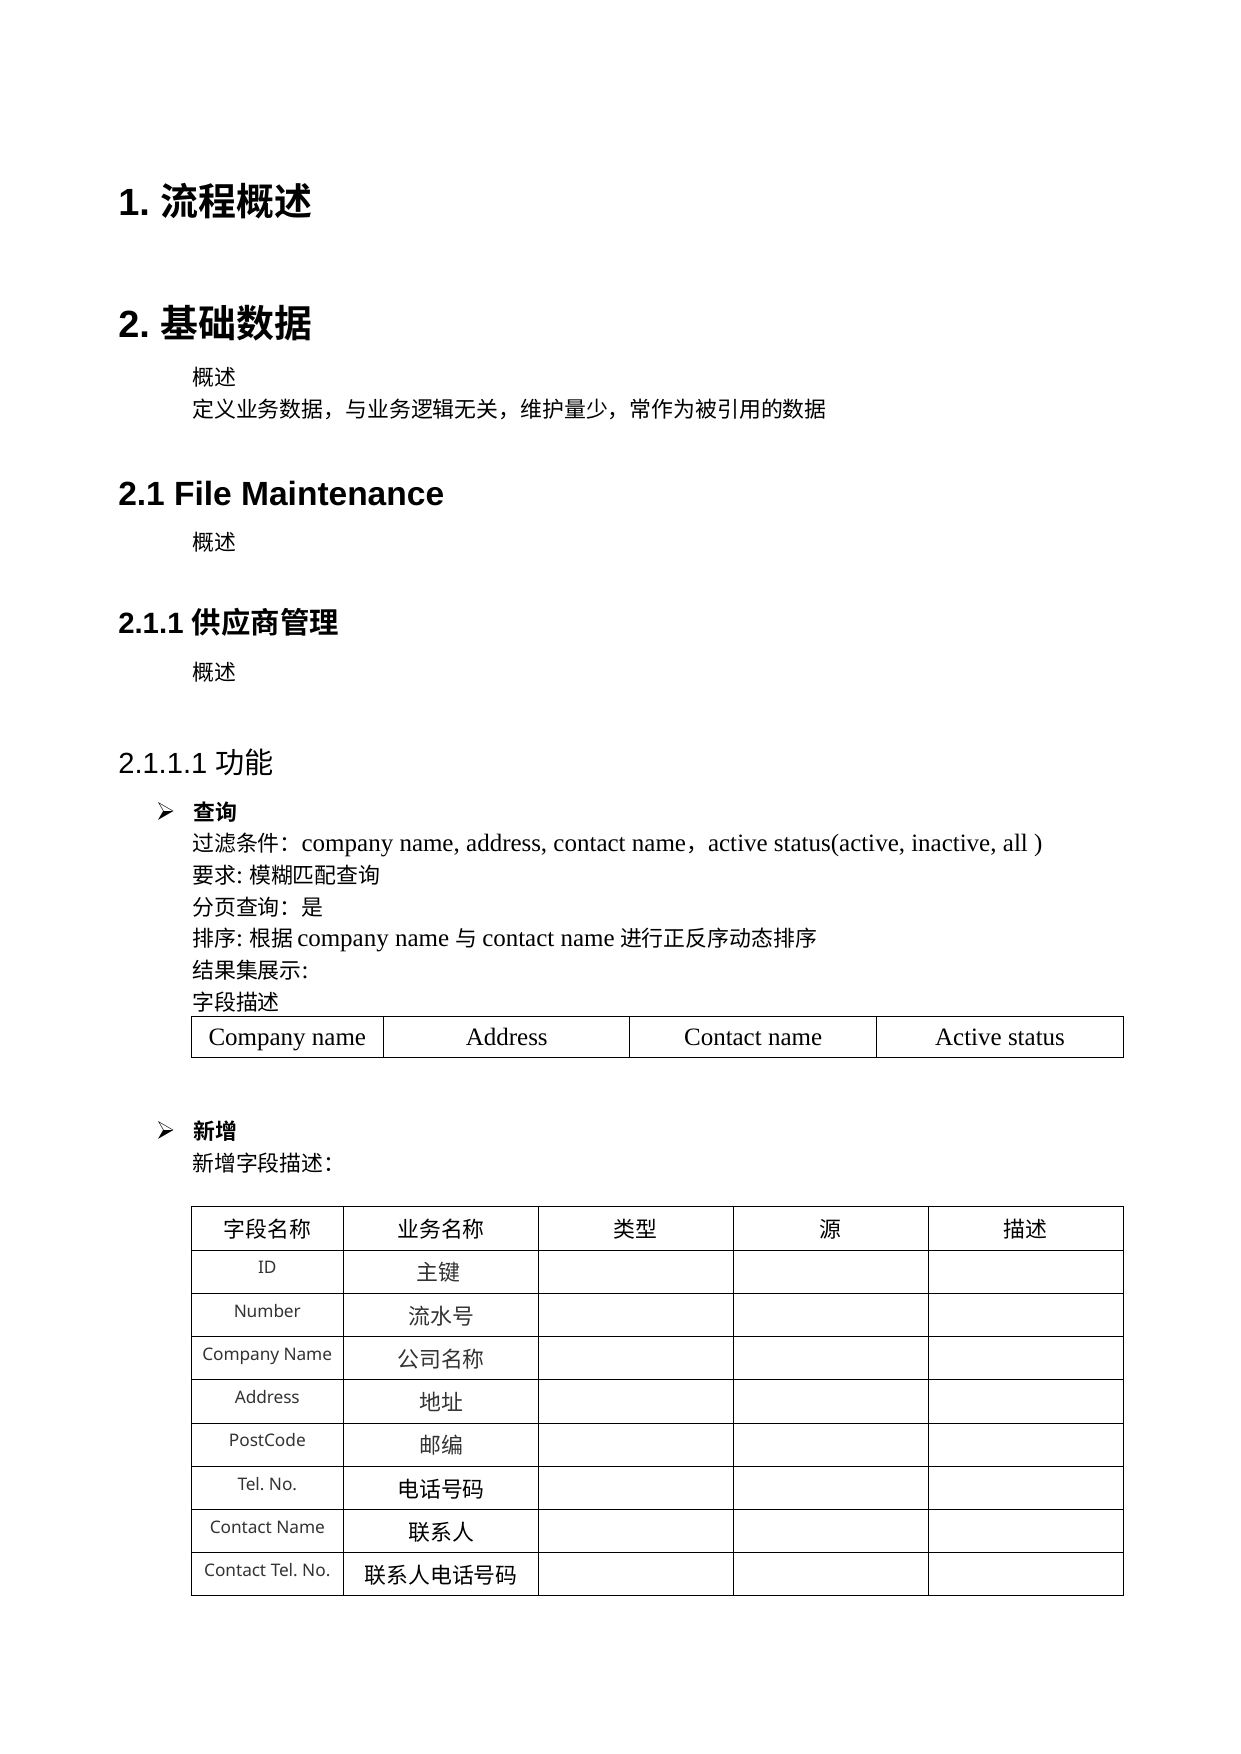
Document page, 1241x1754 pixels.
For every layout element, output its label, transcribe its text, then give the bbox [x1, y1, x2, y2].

table_cell Address [192, 1380, 343, 1422]
table_cell [734, 1553, 928, 1595]
table_cell [539, 1467, 733, 1509]
table_cell PostCode [192, 1424, 343, 1466]
table_cell [929, 1337, 1123, 1379]
table_cell 联系人 [344, 1510, 538, 1552]
table_cell [539, 1380, 733, 1422]
table_header 字段名称 [192, 1207, 343, 1249]
table_cell [929, 1294, 1123, 1336]
table_header Address [384, 1017, 629, 1057]
text 概述 [118, 654, 1122, 686]
table_cell 邮编 [344, 1424, 538, 1466]
subtitle 2.1 File Maintenance [118, 473, 1122, 512]
table_header Company name [192, 1017, 383, 1057]
table_header 类型 [539, 1207, 733, 1249]
table_cell [734, 1251, 928, 1293]
text 分页查询：是 [118, 890, 1122, 921]
table_header Contact name [630, 1017, 876, 1057]
text 结果集展示: [118, 953, 1122, 985]
list 新增 [156, 1114, 1122, 1146]
text 过滤条件：company name, address, contact name，active status(active, inactive, all ) [118, 826, 1122, 858]
text 字段描述 [118, 985, 1122, 1016]
table_cell [734, 1424, 928, 1466]
subtitle 1. 流程概述 [118, 172, 1122, 227]
subtitle 2.1.1.1 功能 [118, 740, 1122, 782]
table_cell Contact Name [192, 1510, 343, 1552]
table_cell ID [192, 1251, 343, 1293]
table_cell [929, 1553, 1123, 1595]
table_cell [539, 1424, 733, 1466]
subtitle 2.1.1 供应商管理 [118, 599, 1122, 642]
table_cell Company Name [192, 1337, 343, 1379]
table_cell Contact Tel. No. [192, 1553, 343, 1595]
table_cell Tel. No. [192, 1467, 343, 1509]
table_header 业务名称 [344, 1207, 538, 1249]
table_header 源 [734, 1207, 928, 1249]
table_header 描述 [929, 1207, 1123, 1249]
table_cell 公司名称 [344, 1337, 538, 1379]
table_cell [929, 1251, 1123, 1293]
text 新增字段描述： [118, 1146, 1122, 1178]
text 排序: 根据company name 与 contact name进行正反序动态排序 [118, 921, 1122, 953]
table_header Active status [877, 1017, 1123, 1057]
text 概述 [118, 524, 1122, 556]
table_cell 流水号 [344, 1294, 538, 1336]
table_cell [929, 1424, 1123, 1466]
table_cell 联系人电话号码 [344, 1553, 538, 1595]
table_cell [539, 1251, 733, 1293]
text 概述 [118, 360, 1122, 392]
table_cell [929, 1380, 1123, 1422]
table_cell 地址 [344, 1380, 538, 1422]
table_cell [734, 1380, 928, 1422]
table_cell [734, 1510, 928, 1552]
text 要求: 模糊匹配查询 [118, 858, 1122, 890]
table_cell [539, 1337, 733, 1379]
table_cell [929, 1467, 1123, 1509]
table_cell 电话号码 [344, 1467, 538, 1509]
table_cell [539, 1553, 733, 1595]
table_cell [929, 1510, 1123, 1552]
table_cell [734, 1294, 928, 1336]
table_cell [734, 1467, 928, 1509]
table_cell [539, 1510, 733, 1552]
table_cell Number [192, 1294, 343, 1336]
table_cell [734, 1337, 928, 1379]
text 定义业务数据，与业务逻辑无关，维护量少，常作为被引用的数据 [118, 392, 1122, 424]
table_cell [539, 1294, 733, 1336]
table_cell 主键 [344, 1251, 538, 1293]
subtitle 2. 基础数据 [118, 293, 1122, 348]
list 查询 [156, 795, 1122, 826]
